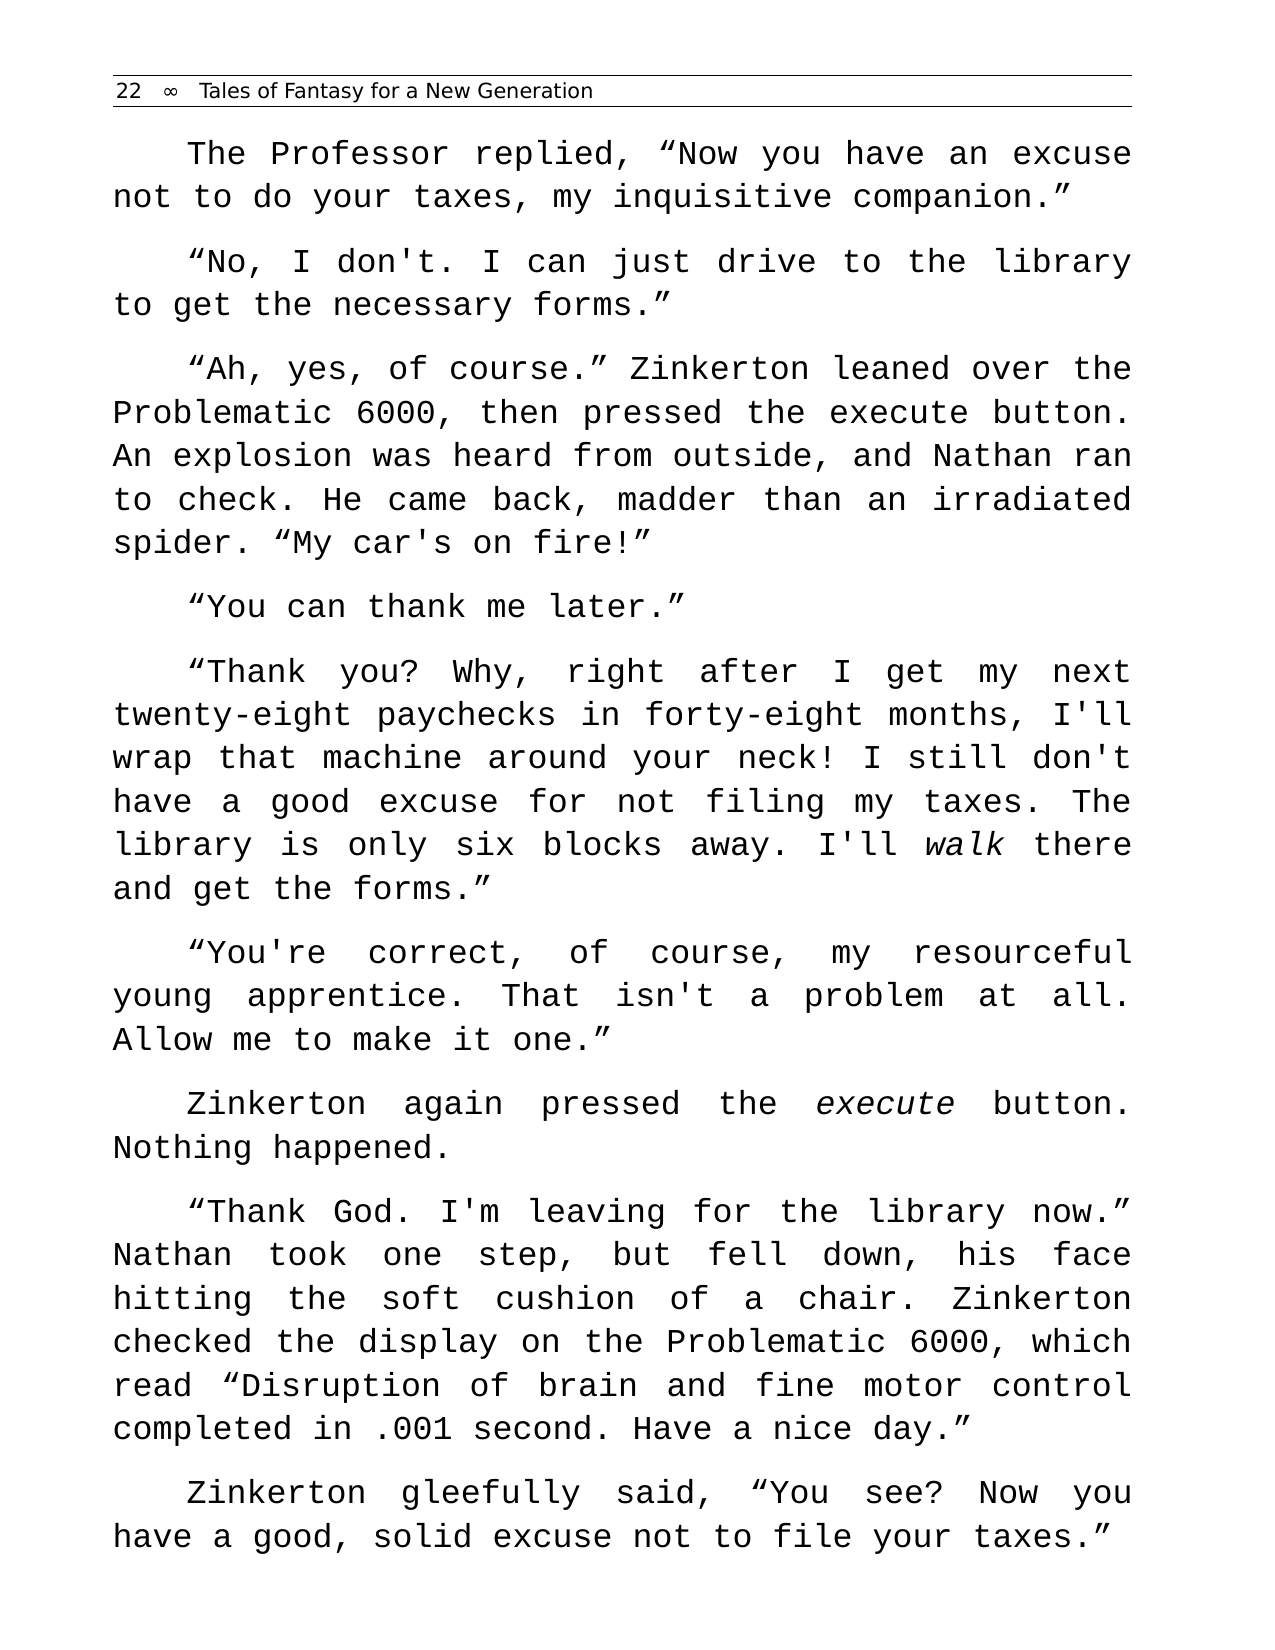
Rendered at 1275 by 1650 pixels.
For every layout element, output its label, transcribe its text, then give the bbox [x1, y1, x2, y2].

text “No, I don't. I can just drive to the library to get the necessary forms.” [112, 244, 1132, 326]
text Zinkerton gleefully said, “You see? Now you have a good, solid excuse not to file your taxes.” [112, 1476, 1132, 1557]
text The Professor replied, “Now you have an excuse not to do your taxes, my inquisitive companion.” [112, 137, 1132, 218]
text “You can thank me later.” [112, 590, 1132, 628]
text “You're correct, of course, my resourceful young apprentice. That isn't a problem at all. Allow me to make it one.” [112, 936, 1132, 1060]
text Zinkerton again pressed the execute button. Nothing happened. [112, 1087, 1132, 1168]
text “Ah, yes, of course.” Zinkerton leaned over the Problematic 6000, then pressed the execute button. An explosion was heard from outside, and Nathan ran to check. He came back, madder than an irradiated spider. “My car's on fire!” [112, 352, 1132, 563]
text “Thank God. I'm leaving for the library now.” Nathan took one step, but fell down, his face hitting the soft cushion of a chair. Zinkerton checked the display on the Problematic 6000, which read “Disruption of brain and fine motor control completed in .001 second. Have a nice day.” [112, 1194, 1132, 1449]
text “Thank you? Why, right after I get my next twenty-eight paychecks in forty-eight months, I'll wrap that machine around your neck! I still don't have a good excuse for not filing my taxes. The library is only six blocks away. I'll walk there and get the forms.” [112, 654, 1132, 909]
